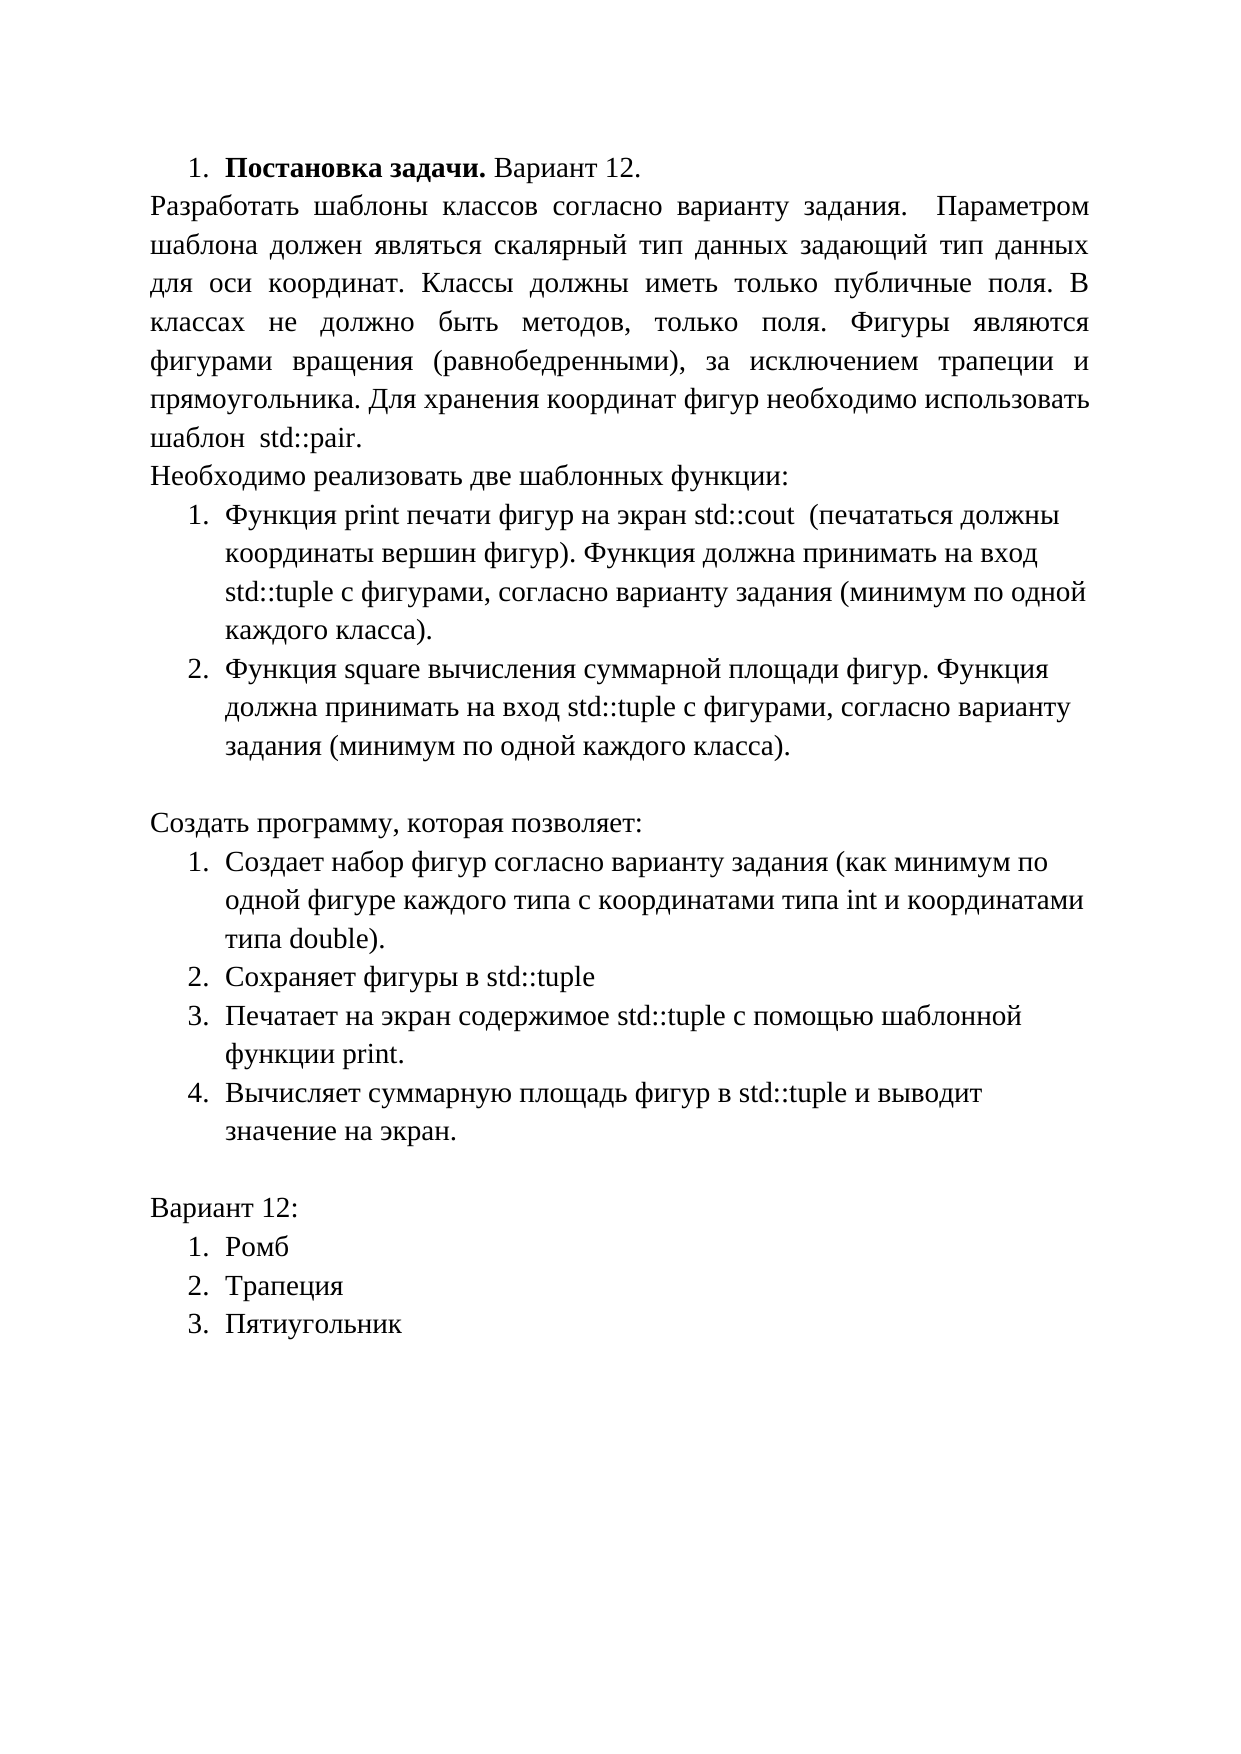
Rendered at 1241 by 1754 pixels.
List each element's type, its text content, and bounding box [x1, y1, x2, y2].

list Печатает на экран содержимое std::tuple с помощью шаблонной функции print. [187, 998, 1090, 1070]
list Сохраняет фигуры в std::tuple [187, 959, 1090, 993]
list Создает набор фигур согласно варианту задания (как минимум по одной фигуре каждого типа с координатами типа int и координатами типа double). [187, 844, 1090, 954]
list Функция square вычисления суммарной площади фигур. Функция должна принимать на вход std::tuple с фигурами, согласно варианту задания (минимум по одной каждого класса). [187, 651, 1090, 762]
text Необходимо реализовать две шаблонных функции: [150, 458, 1090, 492]
list Ромб [187, 1229, 1090, 1263]
list Трапеция [187, 1268, 1090, 1301]
list Постановка задачи. Вариант 12. [187, 150, 1090, 183]
list Пятиугольник [187, 1306, 1090, 1340]
text Создать программу, которая позволяет: [150, 805, 1090, 839]
list Разработать шаблоны классов согласно варианту задания. Параметром шаблона должен являться скалярный тип данных задающий тип данных для оси координат. Классы должны иметь только публичные поля. В классах не должно быть методов, только поля. Фигуры являются фигурами вращения (равнобедренными), за исключением трапеции и прямоугольника. Для хранения координат фигур необходимо использовать шаблон std::pair. [150, 188, 1090, 453]
text Вариант 12: [150, 1191, 1090, 1224]
list Вычисляет суммарную площадь фигур в std::tuple и выводит значение на экран. [187, 1075, 1090, 1147]
list Функция print печати фигур на экран std::cout (печататься должны координаты вершин фигур). Функция должна принимать на вход std::tuple с фигурами, согласно варианту задания (минимум по одной каждого класса). [187, 497, 1090, 646]
